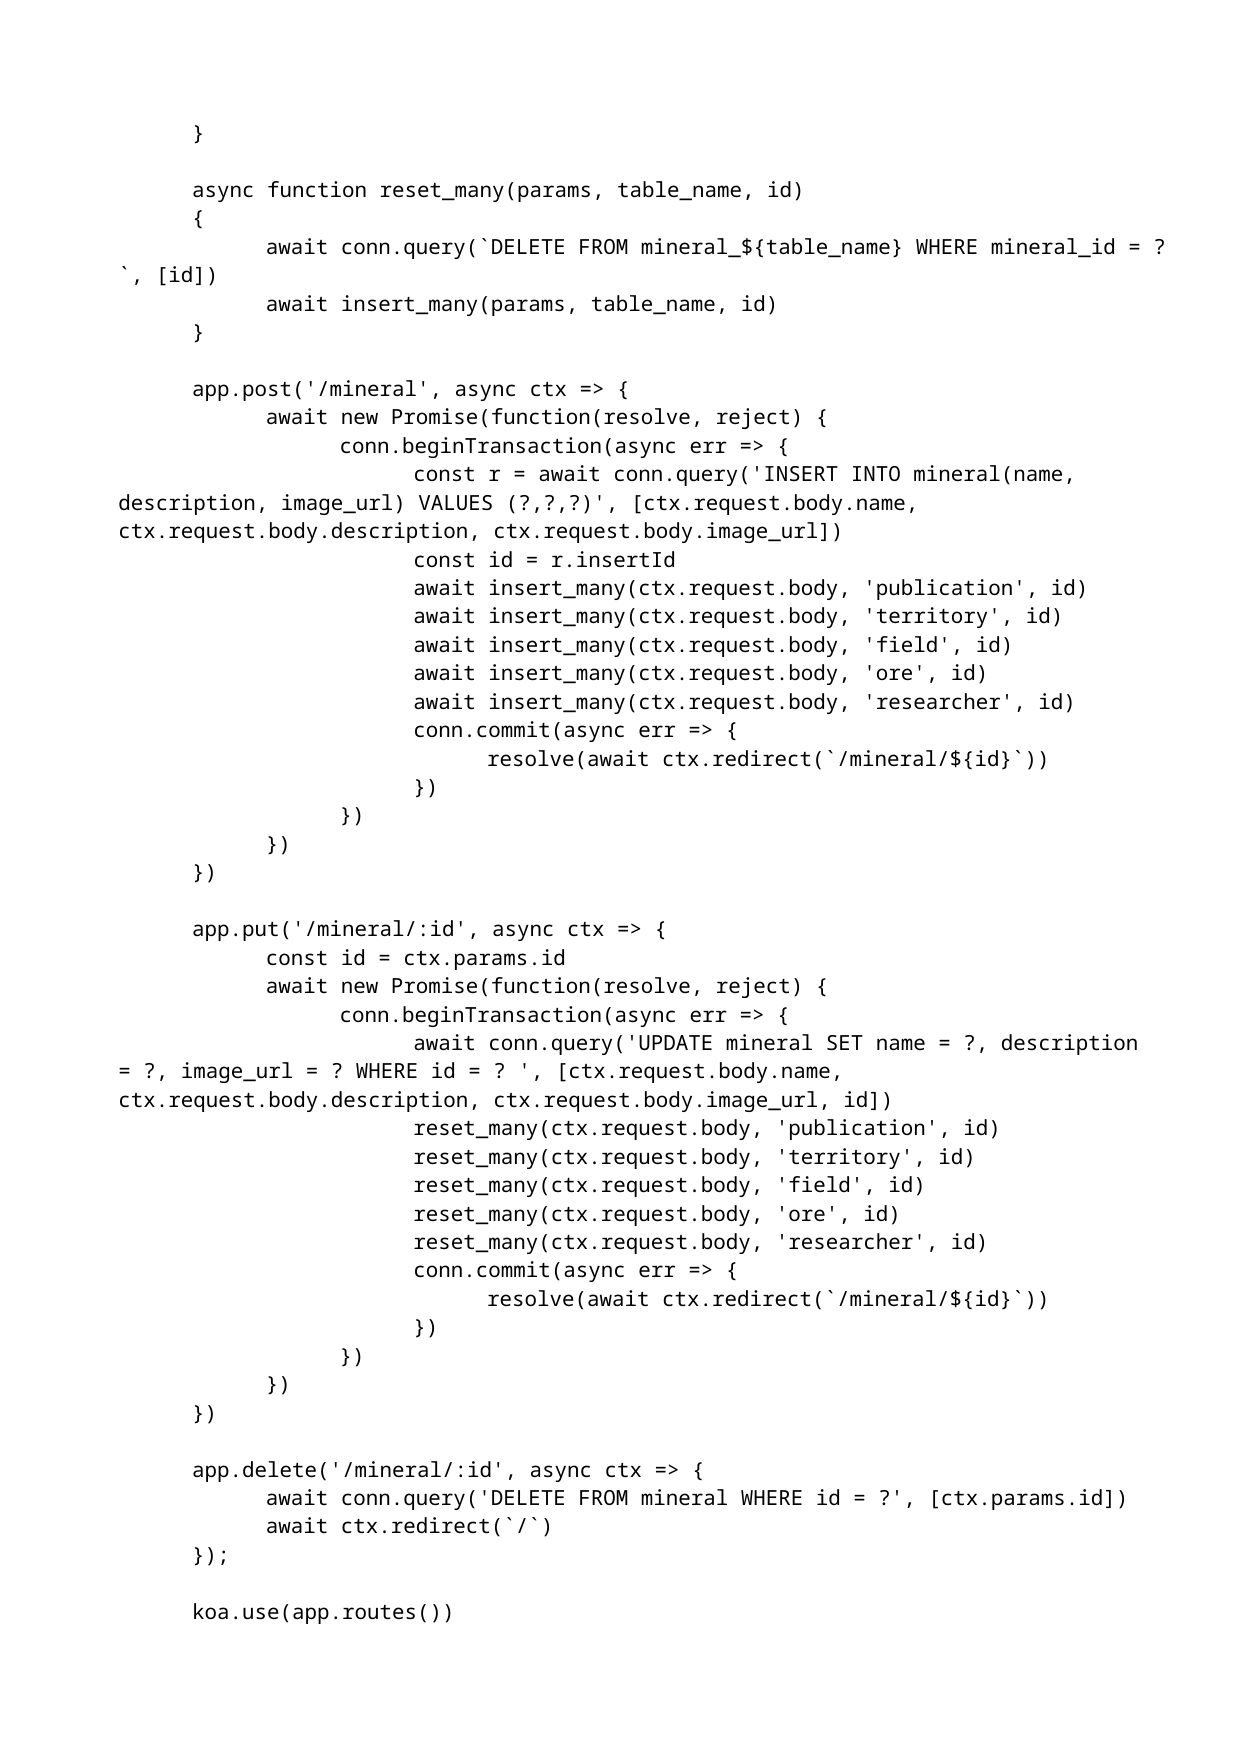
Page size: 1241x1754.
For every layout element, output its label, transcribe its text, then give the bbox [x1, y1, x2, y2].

text reset_many(ctx.request.body, 'researcher', id) [118, 1227, 1181, 1256]
text { [118, 203, 1181, 232]
text async function reset_many(params, table_name, id) [118, 175, 1181, 203]
text reset_many(ctx.request.body, 'ore', id) [118, 1199, 1181, 1227]
text await conn.query(`DELETE FROM mineral_${table_name} WHERE mineral_id = ?`, [id]) [118, 232, 1181, 289]
text conn.commit(async err => { [118, 715, 1181, 744]
text await insert_many(ctx.request.body, 'researcher', id) [118, 687, 1181, 715]
text await insert_many(ctx.request.body, 'field', id) [118, 630, 1181, 658]
text app.put('/mineral/:id', async ctx => { [118, 914, 1181, 943]
text }) [118, 1341, 1181, 1369]
text conn.beginTransaction(async err => { [118, 1000, 1181, 1028]
text await insert_many(params, table_name, id) [118, 289, 1181, 317]
text await insert_many(ctx.request.body, 'ore', id) [118, 658, 1181, 687]
text await insert_many(ctx.request.body, 'publication', id) [118, 573, 1181, 602]
text await new Promise(function(resolve, reject) { [118, 402, 1181, 431]
text await conn.query('UPDATE mineral SET name = ?, description = ?, image_url = ? WHERE id = ? ', [ctx.request.body.name, ctx.request.body.description, ctx.request.body.image_url, id]) [118, 1028, 1181, 1113]
text }) [118, 772, 1181, 801]
text reset_many(ctx.request.body, 'field', id) [118, 1170, 1181, 1199]
text await insert_many(ctx.request.body, 'territory', id) [118, 602, 1181, 630]
text conn.beginTransaction(async err => { [118, 431, 1181, 459]
text }) [118, 1369, 1181, 1398]
text await ctx.redirect(`/`) [118, 1512, 1181, 1540]
text }) [118, 829, 1181, 857]
text koa.use(app.routes()) [118, 1597, 1181, 1625]
text await conn.query('DELETE FROM mineral WHERE id = ?', [ctx.params.id]) [118, 1483, 1181, 1512]
text resolve(await ctx.redirect(`/mineral/${id}`)) [118, 744, 1181, 772]
text await new Promise(function(resolve, reject) { [118, 971, 1181, 1000]
text } [118, 317, 1181, 346]
text }); [118, 1540, 1181, 1568]
text reset_many(ctx.request.body, 'territory', id) [118, 1142, 1181, 1170]
text const id = ctx.params.id [118, 943, 1181, 971]
text }) [118, 1312, 1181, 1341]
text }) [118, 801, 1181, 829]
text app.post('/mineral', async ctx => { [118, 374, 1181, 402]
text }) [118, 857, 1181, 886]
text const r = await conn.query('INSERT INTO mineral(name, description, image_url) VALUES (?,?,?)', [ctx.request.body.name, ctx.request.body.description, ctx.request.body.image_url]) [118, 459, 1181, 545]
text resolve(await ctx.redirect(`/mineral/${id}`)) [118, 1284, 1181, 1312]
text conn.commit(async err => { [118, 1256, 1181, 1284]
text } [118, 118, 1181, 147]
text reset_many(ctx.request.body, 'publication', id) [118, 1113, 1181, 1142]
text app.delete('/mineral/:id', async ctx => { [118, 1455, 1181, 1483]
text }) [118, 1398, 1181, 1426]
text const id = r.insertId [118, 545, 1181, 573]
